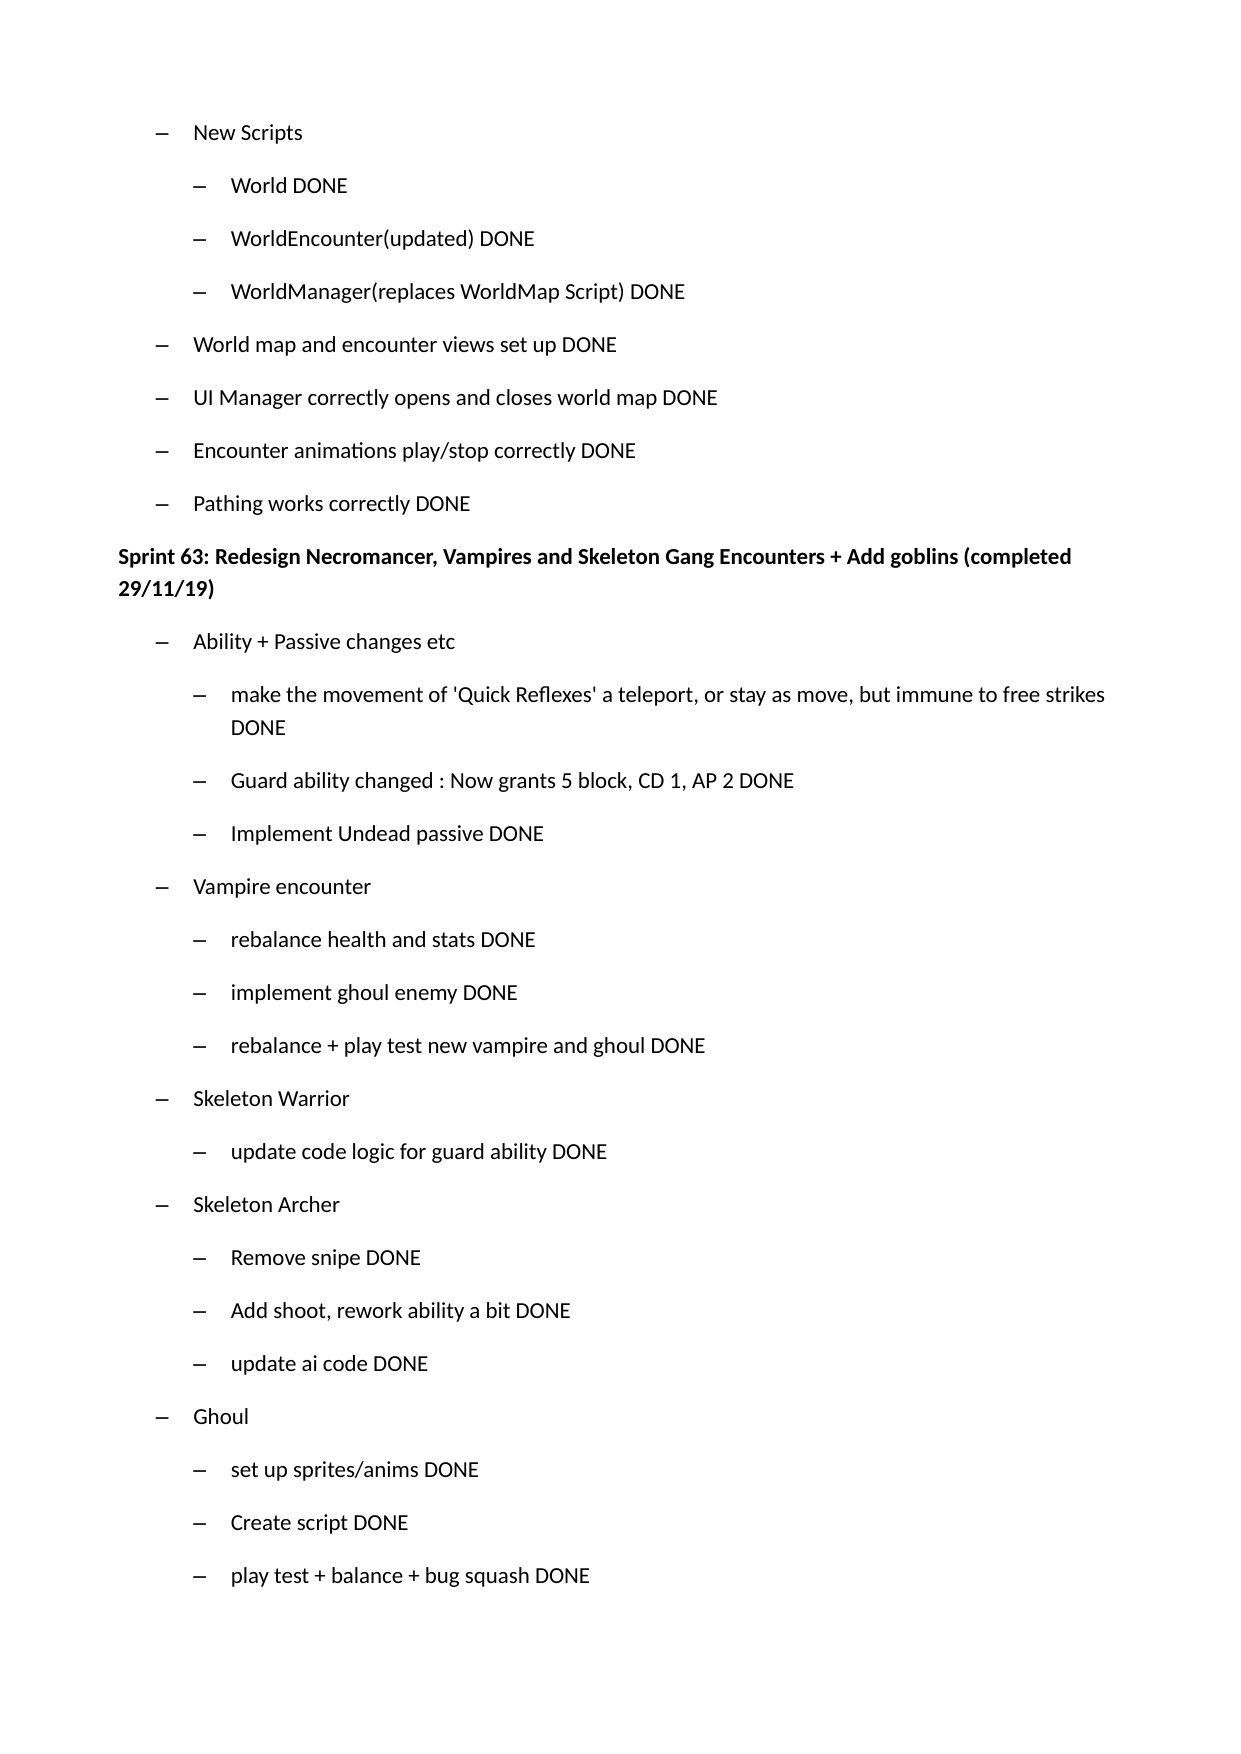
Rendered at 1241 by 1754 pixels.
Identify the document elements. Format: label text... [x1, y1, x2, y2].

list Vampire encounter [156, 872, 1122, 900]
list Create script DONE [193, 1508, 1122, 1536]
list make the movement of 'Quick Reflexes' a teleport, or stay as move, but immune to free strikes DONE [193, 681, 1122, 741]
text Sprint 63: Redesign Necromancer, Vampires and Skeleton Gang Encounters + Add goblins (completed 29/11/19) [118, 542, 1122, 602]
list rebalance health and stats DONE [193, 925, 1122, 953]
list implement ghoul enemy DONE [193, 978, 1122, 1006]
list update code logic for guard ability DONE [193, 1137, 1122, 1165]
list Ghoul [156, 1402, 1122, 1430]
list WorldEncounter(updated) DONE [193, 224, 1122, 252]
list update ai code DONE [193, 1349, 1122, 1377]
list Pathing works correctly DONE [156, 489, 1122, 517]
list Skeleton Archer [156, 1190, 1122, 1218]
list rebalance + play test new vampire and ghoul DONE [193, 1031, 1122, 1059]
list World DONE [193, 171, 1122, 199]
list WorldManager(replaces WorldMap Script) DONE [193, 277, 1122, 305]
list Ability + Passive changes etc [156, 627, 1122, 656]
list play test + balance + bug squash DONE [193, 1561, 1122, 1589]
list Guard ability changed : Now grants 5 block, CD 1, AP 2 DONE [193, 766, 1122, 794]
list Remove snipe DONE [193, 1243, 1122, 1271]
list Encounter animations play/stop correctly DONE [156, 436, 1122, 464]
list Skeleton Warrior [156, 1084, 1122, 1112]
list Add shoot, rework ability a bit DONE [193, 1296, 1122, 1324]
list World map and encounter views set up DONE [156, 330, 1122, 358]
list Implement Undead passive DONE [193, 819, 1122, 847]
list New Scripts [156, 118, 1122, 146]
list UI Manager correctly opens and closes world map DONE [156, 383, 1122, 411]
list set up sprites/anims DONE [193, 1455, 1122, 1483]
